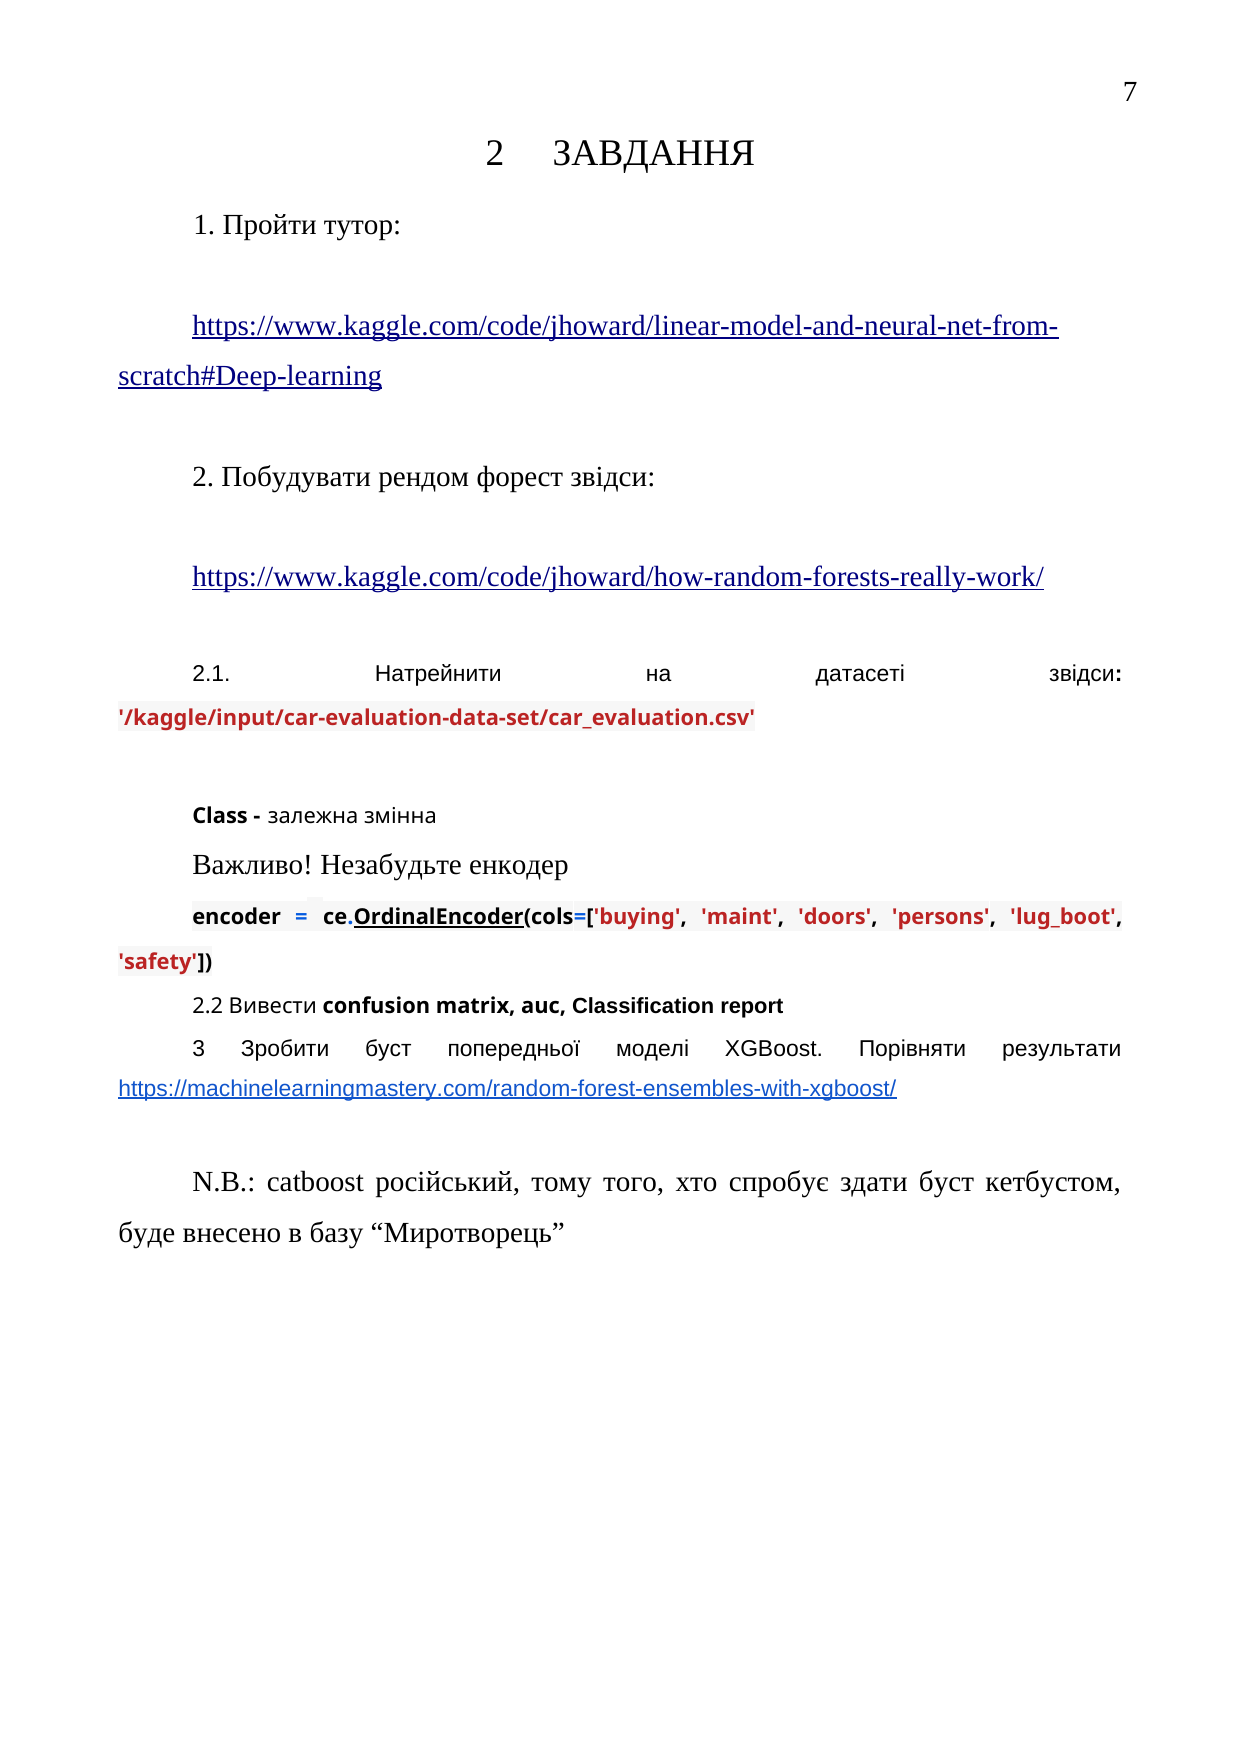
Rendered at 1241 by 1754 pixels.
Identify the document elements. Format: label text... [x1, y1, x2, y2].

text encoder = ce.OrdinalEncoder(cols=['buying', 'maint', 'doors', 'persons', 'lug_boot', 'safety']) [118, 897, 1122, 976]
subtitle Завдання [118, 130, 1122, 173]
text 2.1. Натрейнити на датасеті звідси: '/kaggle/input/car-evaluation-data-set/car_evaluation.csv' [118, 660, 1122, 731]
text https://www.kaggle.com/code/jhoward/how-random-forests-really-work/ [118, 559, 1122, 593]
text https://www.kaggle.com/code/jhoward/linear-model-and-neural-net-from-scratch#Deep-learning [118, 308, 1122, 392]
list 1. Пройти тутор: [156, 207, 1122, 241]
text 2.2 Вивести confusion matrix, auc, Classification report [118, 990, 1122, 1020]
text Class - залежна змінна [118, 796, 1122, 830]
text Важливо! Незабудьте енкодер [118, 847, 1122, 880]
text 2. Побудувати рендом форест звідси: [118, 459, 1122, 492]
text 3 Зробити буст попередньої моделі XGBoost. Порівняти результати https://machinelearningmastery.com/random-forest-ensembles-with-xgboost/ [118, 1035, 1122, 1101]
text N.B.: catboost російський, тому того, хто спробує здати буст кетбустом, буде внесено в базу “Миротворець” [118, 1164, 1122, 1248]
